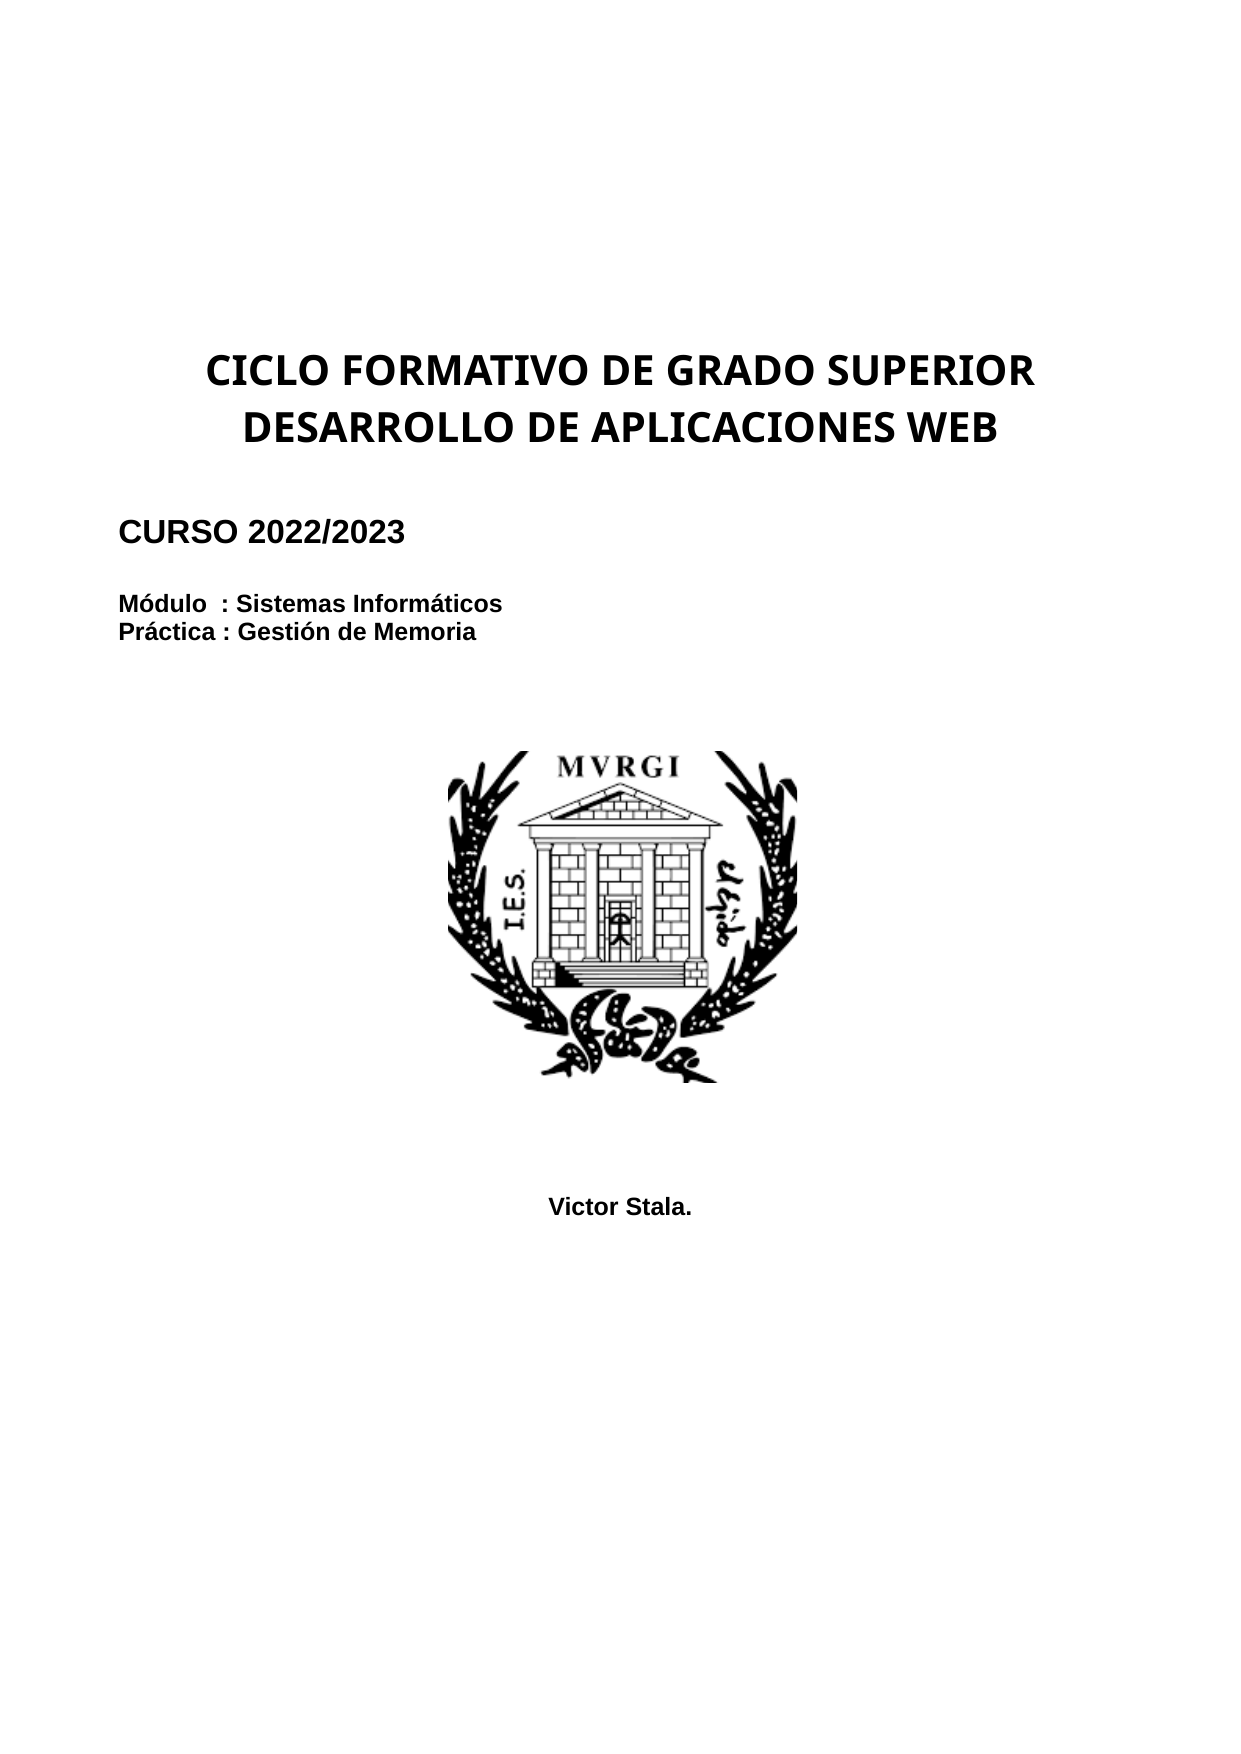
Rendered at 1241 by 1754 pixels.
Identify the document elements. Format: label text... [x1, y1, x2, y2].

text CURSO 2022/2023 [118, 512, 1122, 550]
text CICLO FORMATIVO DE GRADO SUPERIOR [118, 341, 1122, 397]
text Módulo : Sistemas Informáticos [118, 588, 1122, 617]
text DESARROLLO DE APLICACIONES WEB [118, 397, 1122, 454]
picture [448, 751, 798, 1083]
text Práctica : Gestión de Memoria [118, 617, 1122, 646]
text Victor Stala. [118, 790, 1122, 1221]
